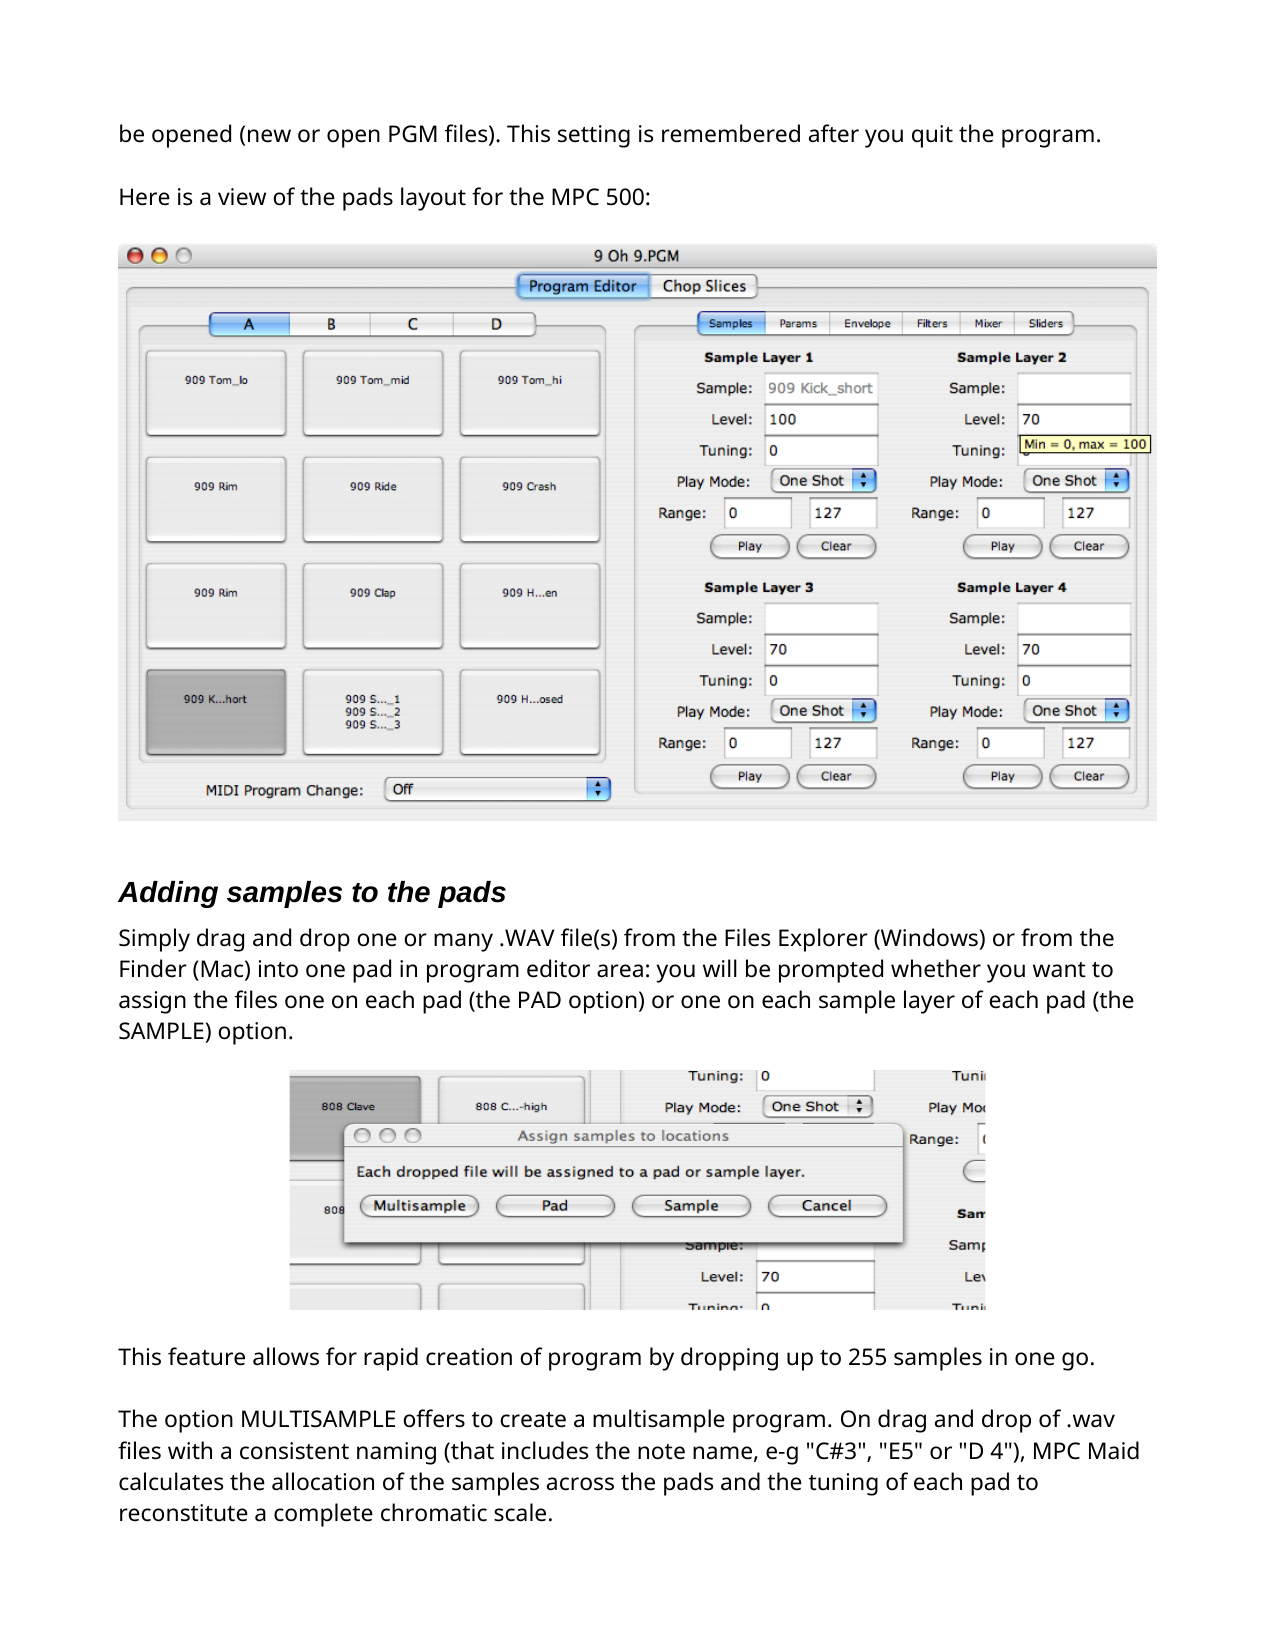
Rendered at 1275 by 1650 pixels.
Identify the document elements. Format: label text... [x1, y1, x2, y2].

text The option MULTISAMPLE offers to create a multisample program. On drag and drop of .wav files with a consistent naming (that includes the note name, e-g "C#3", "E5" or "D 4"), MPC Maid calculates the allocation of the samples across the pads and the tuning of each pad to reconstitute a complete chromatic scale. [118, 1403, 1157, 1528]
text Simply drag and drop one or many .WAV file(s) from the Files Explorer (Windows) or from the Finder (Mac) into one pad in program editor area: you will be prompted whether you want to assign the files one on each pad (the PAD option) or one on each sample layer of each pad (the SAMPLE) option. [118, 922, 1157, 1047]
picture [289, 1070, 986, 1310]
subtitle Adding samples to the pads [118, 876, 1157, 909]
picture [118, 243, 1157, 821]
text Here is a view of the pads layout for the MPC 500: [118, 181, 1157, 212]
text This feature allows for rapid creation of program by dropping up to 255 samples in one go. [118, 1341, 1157, 1372]
text be opened (new or open PGM files). This setting is remembered after you quit the program. [118, 118, 1157, 149]
